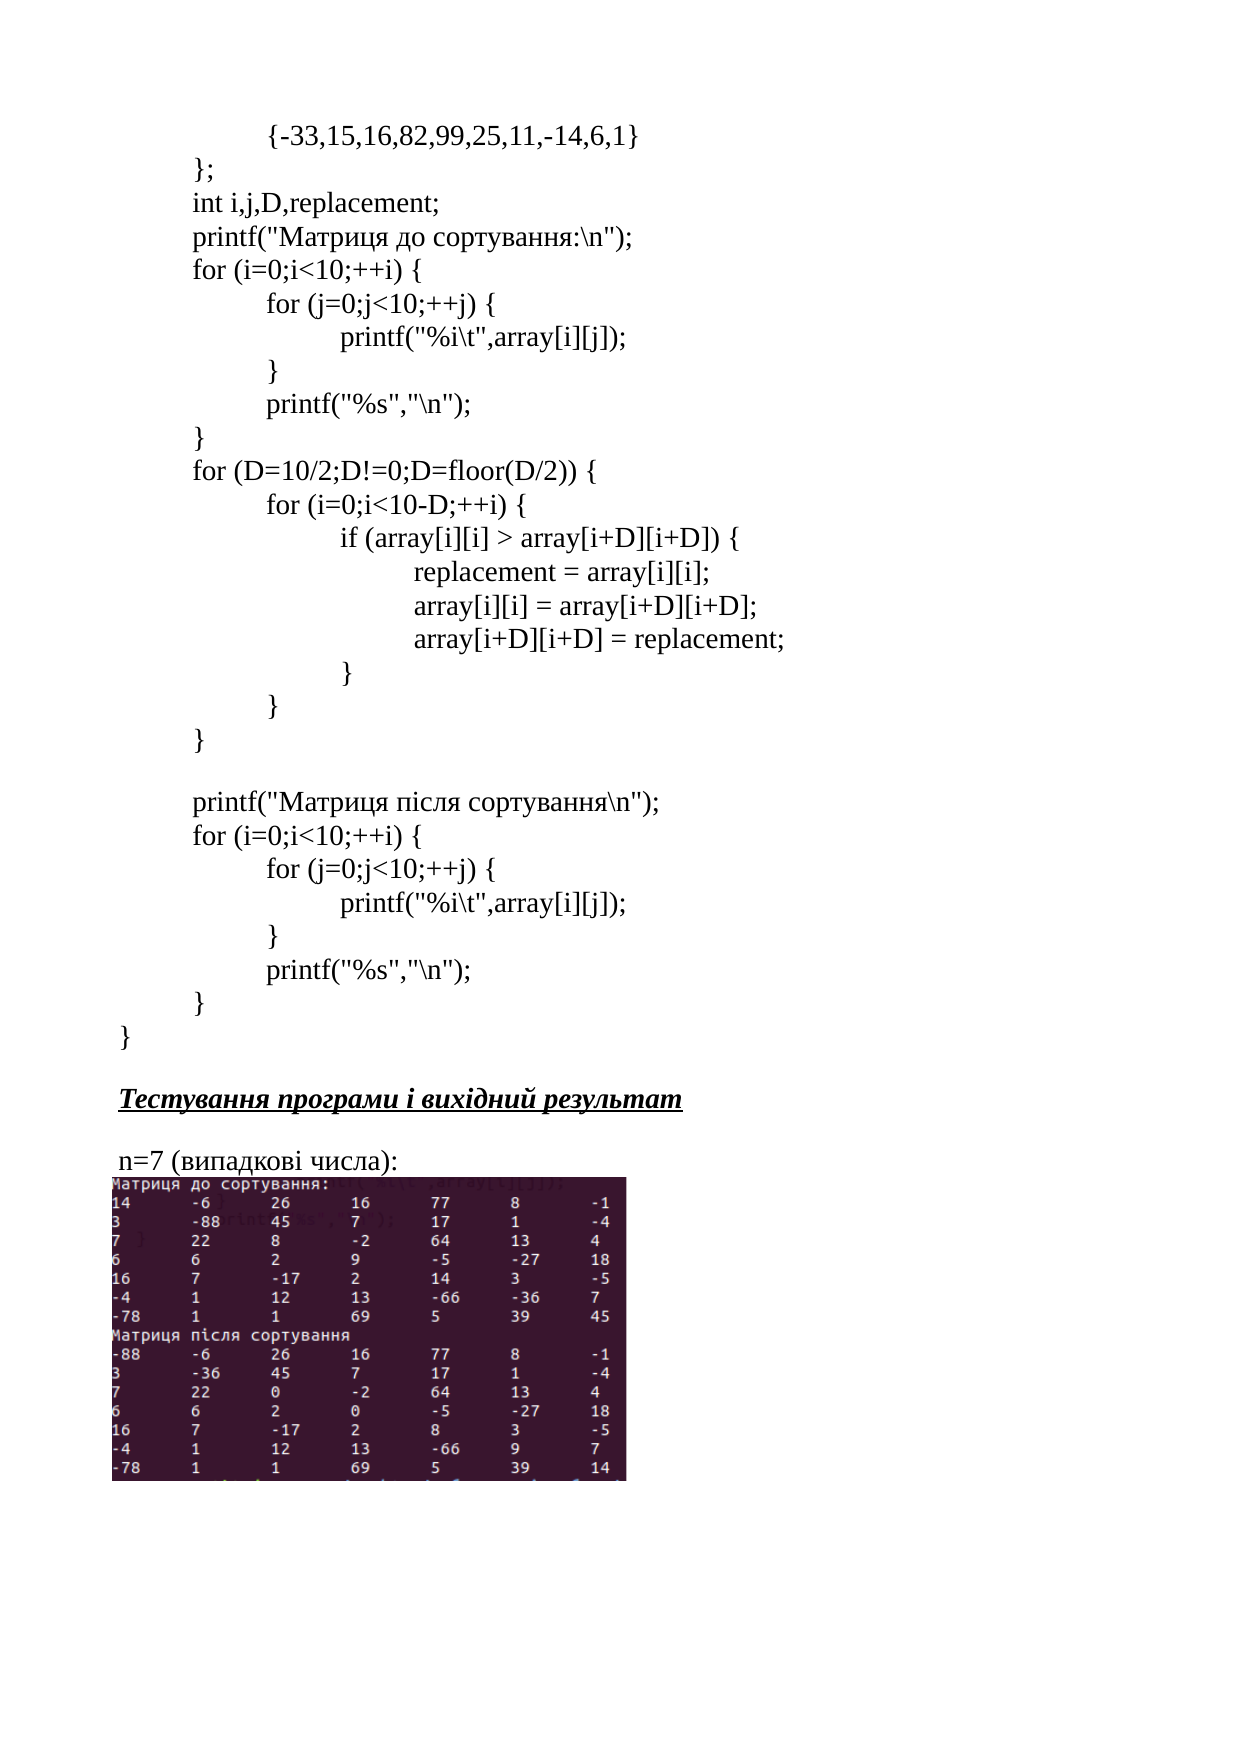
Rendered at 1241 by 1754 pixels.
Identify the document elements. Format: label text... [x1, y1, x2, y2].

text for (i=0;i<10;++i) { [118, 252, 1122, 286]
text for (j=0;j<10;++j) { [118, 286, 1122, 319]
text printf("%i\t",array[i][j]); [118, 885, 1122, 918]
text n=7 (випадкові числа): [118, 1143, 1122, 1177]
text printf("%i\t",array[i][j]); [118, 319, 1122, 353]
text for (D=10/2;D!=0;D=floor(D/2)) { [118, 453, 1122, 487]
text array[i][i] = array[i+D][i+D]; [118, 588, 1122, 621]
text if (array[i][i] > array[i+D][i+D]) { [118, 521, 1122, 554]
text for (i=0;i<10;++i) { [118, 818, 1122, 851]
text } [118, 985, 1122, 1019]
text {-33,15,16,82,99,25,11,-14,6,1} [118, 118, 1122, 152]
text array[i+D][i+D] = replacement; [118, 621, 1122, 655]
text } [118, 655, 1122, 688]
text printf("%s","\n"); [118, 386, 1122, 420]
text } [118, 688, 1122, 722]
text replacement = array[i][i]; [118, 554, 1122, 588]
text printf("Матриця після сортування\n"); [118, 784, 1122, 818]
text for (j=0;j<10;++j) { [118, 851, 1122, 885]
text int i,j,D,replacement; [118, 185, 1122, 219]
text } [118, 1019, 1122, 1052]
picture [112, 1177, 627, 1481]
text } [118, 918, 1122, 952]
text } [118, 353, 1122, 386]
text }; [118, 152, 1122, 185]
text } [118, 722, 1122, 755]
text printf("Матриця до сортування:\n"); [118, 219, 1122, 252]
text for (i=0;i<10-D;++i) { [118, 487, 1122, 521]
text printf("%s","\n"); [118, 952, 1122, 985]
text Тестування програми і вихідний результат [118, 1081, 1122, 1115]
text } [118, 420, 1122, 453]
